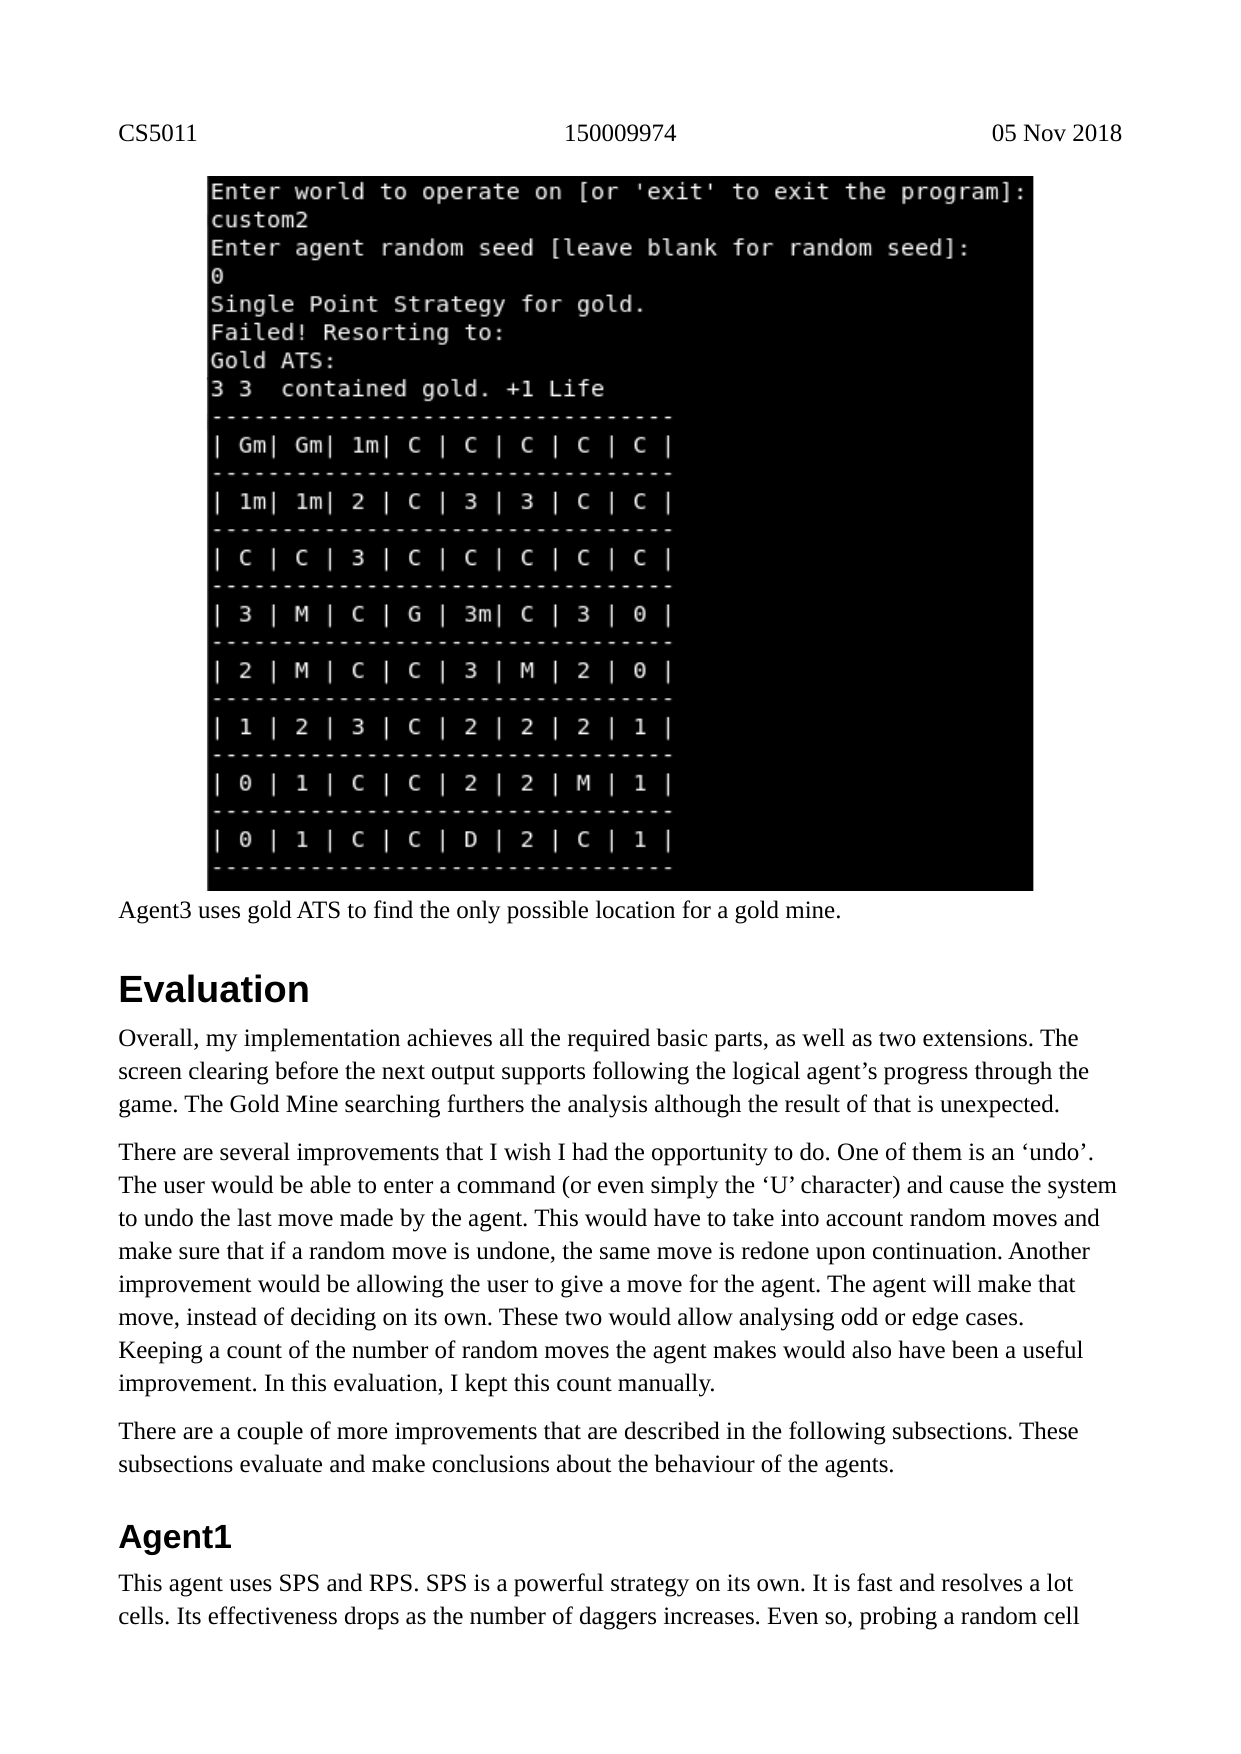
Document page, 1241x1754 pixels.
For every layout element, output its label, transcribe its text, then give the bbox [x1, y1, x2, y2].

text There are several improvements that I wish I had the opportunity to do. One of them is an ‘undo’. The user would be able to enter a command (or even simply the ‘U’ character) and cause the system to undo the last move made by the agent. This would have to take into account random moves and make sure that if a random move is undone, the same move is redone upon continuation. Another improvement would be allowing the user to give a move for the agent. The agent will make that move, instead of deciding on its own. These two would allow analysing odd or edge cases. Keeping a count of the number of random moves the agent makes would also have been a useful improvement. In this evaluation, I kept this count manually. [118, 1137, 1122, 1397]
text There are a couple of more improvements that are described in the following subsections. These subsections evaluate and make conclusions about the behaviour of the agents. [118, 1416, 1122, 1478]
subtitle Evaluation [118, 967, 1122, 1011]
text Overall, my implementation achieves all the required basic parts, as well as two extensions. The screen clearing before the next output supports following the logical agent’s progress through the game. The Gold Mine searching furthers the analysis although the result of that is unexpected. [118, 1023, 1122, 1118]
subtitle Agent1 [118, 1517, 1122, 1556]
picture [206, 176, 1034, 891]
text This agent uses SPS and RPS. SPS is a powerful strategy on its own. It is fast and resolves a lot cells. Its effectiveness drops as the number of daggers increases. Even so, probing a random cell [118, 1568, 1122, 1630]
text Agent3 uses gold ATS to find the only possible location for a gold mine. [118, 176, 1122, 923]
